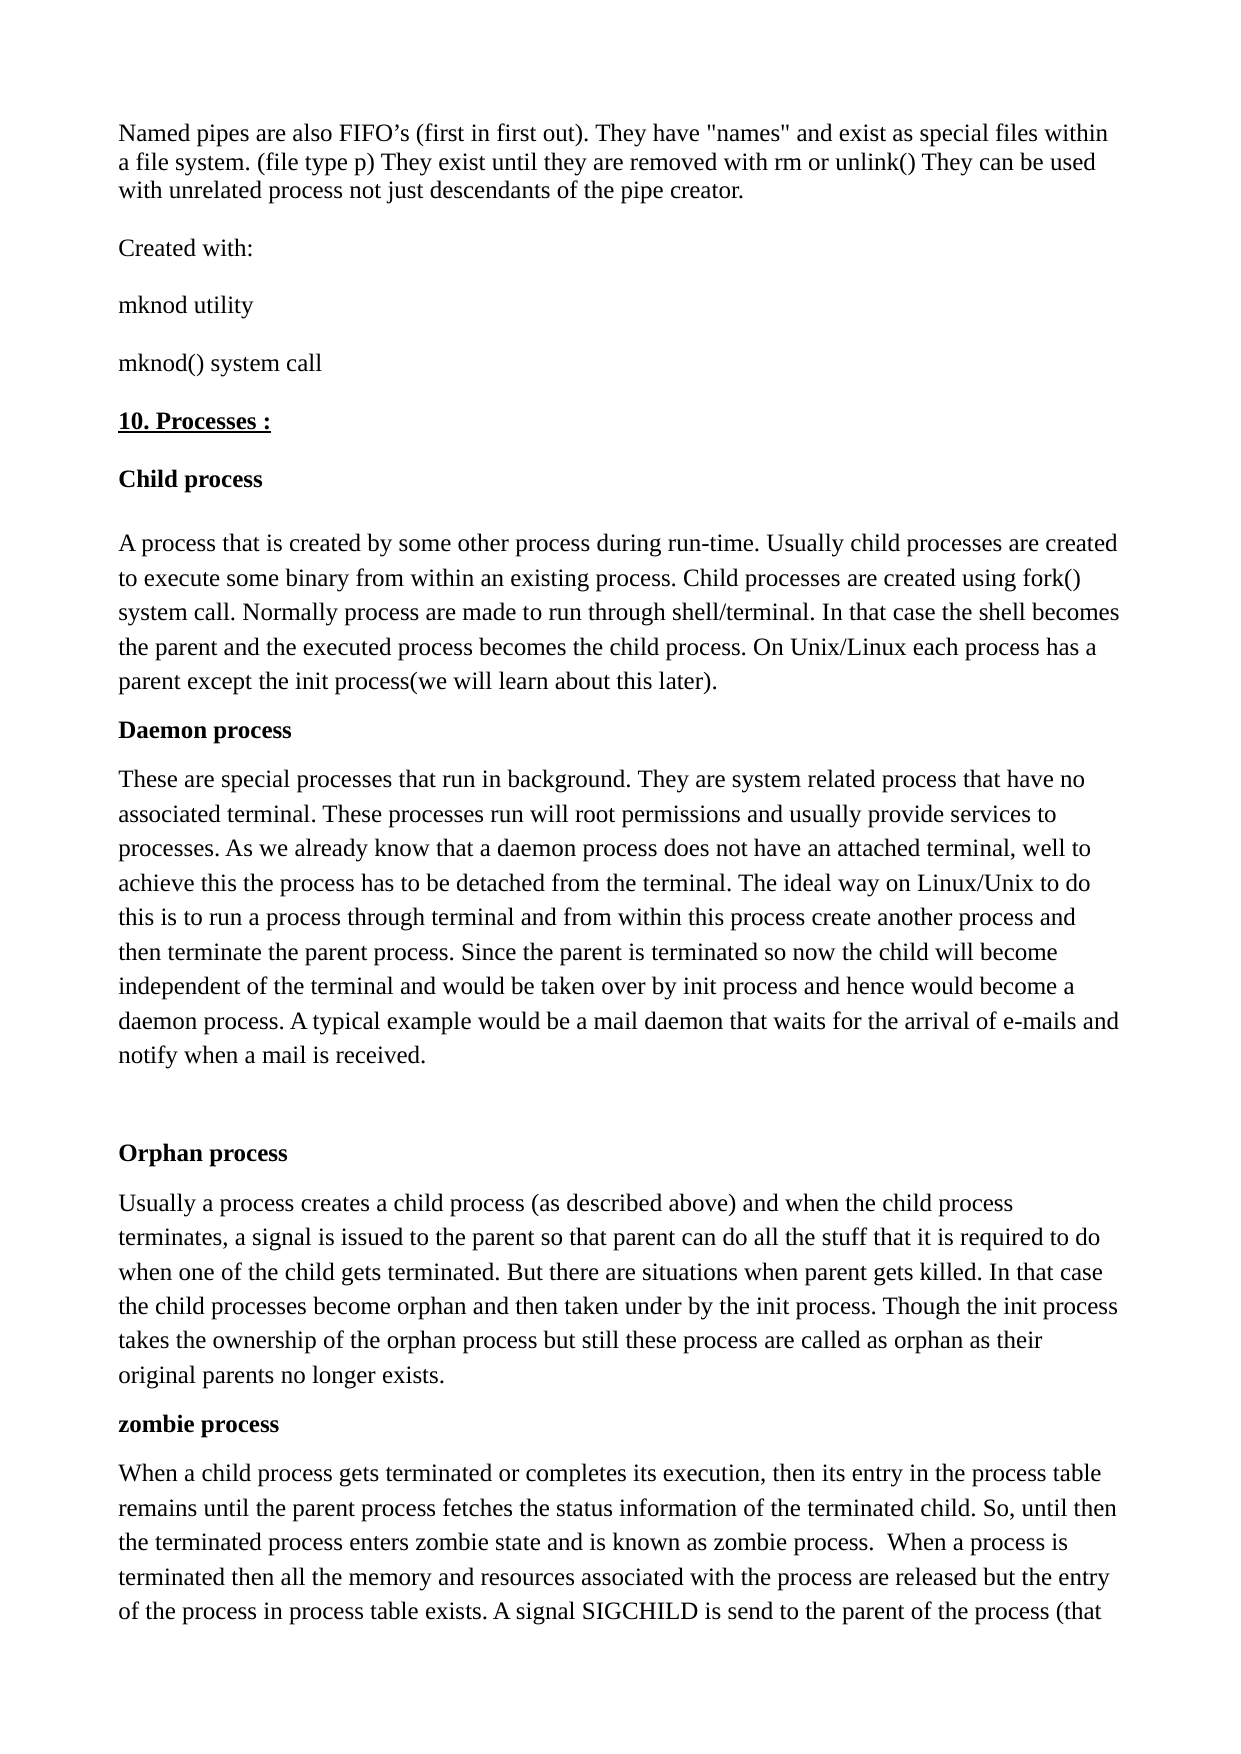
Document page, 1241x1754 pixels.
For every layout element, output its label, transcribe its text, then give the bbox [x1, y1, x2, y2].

text Child process [118, 464, 1122, 493]
text These are special processes that run in background. They are system related process that have no associated terminal. These processes run will root permissions and usually provide services to processes. As we already know that a daemon process does not have an attached terminal, well to achieve this the process has to be detached from the terminal. The ideal way on Linux/Unix to do this is to run a process through terminal and from within this process create another process and then terminate the parent process. Since the parent is terminated so now the child will become independent of the terminal and would be taken over by init process and hence would become a daemon process. A typical example would be a mail daemon that waits for the arrival of e-mails and notify when a mail is received. [118, 764, 1122, 1069]
text 10. Processes : [118, 406, 1122, 435]
text A process that is created by some other process during run-time. Usually child processes are created to execute some binary from within an existing process. Child processes are created using fork() system call. Normally process are made to run through shell/terminal. In that case the shell becomes the parent and the executed process becomes the child process. On Unix/Linux each process has a parent except the init process(we will learn about this later). [118, 528, 1122, 695]
text zombie process [118, 1409, 1122, 1438]
text Usually a process creates a child process (as described above) and when the child process terminates, a signal is issued to the parent so that parent can do all the stuff that it is required to do when one of the child gets terminated. But there are situations when parent gets killed. In that case the child processes become orphan and then taken under by the init process. Though the init process takes the ownership of the orphan process but still these process are called as orphan as their original parents no longer exists. [118, 1188, 1122, 1389]
text Daemon process [118, 716, 1122, 744]
text When a child process gets terminated or completes its execution, then its entry in the process table remains until the parent process fetches the status information of the terminated child. So, until then the terminated process enters zombie state and is known as zombie process. When a process is terminated then all the memory and resources associated with the process are released but the entry of the process in process table exists. A signal SIGCHILD is send to the parent of the process (that [118, 1458, 1122, 1625]
text Orphan process [118, 1138, 1122, 1167]
text Named pipes are also FIFO’s (first in first out). They have "names" and exist as special files within a file system. (file type p) They exist until they are removed with rm or unlink() They can be used with unrelated process not just descendants of the pipe creator. Created with: mknod utility mknod() system call [118, 118, 1122, 377]
